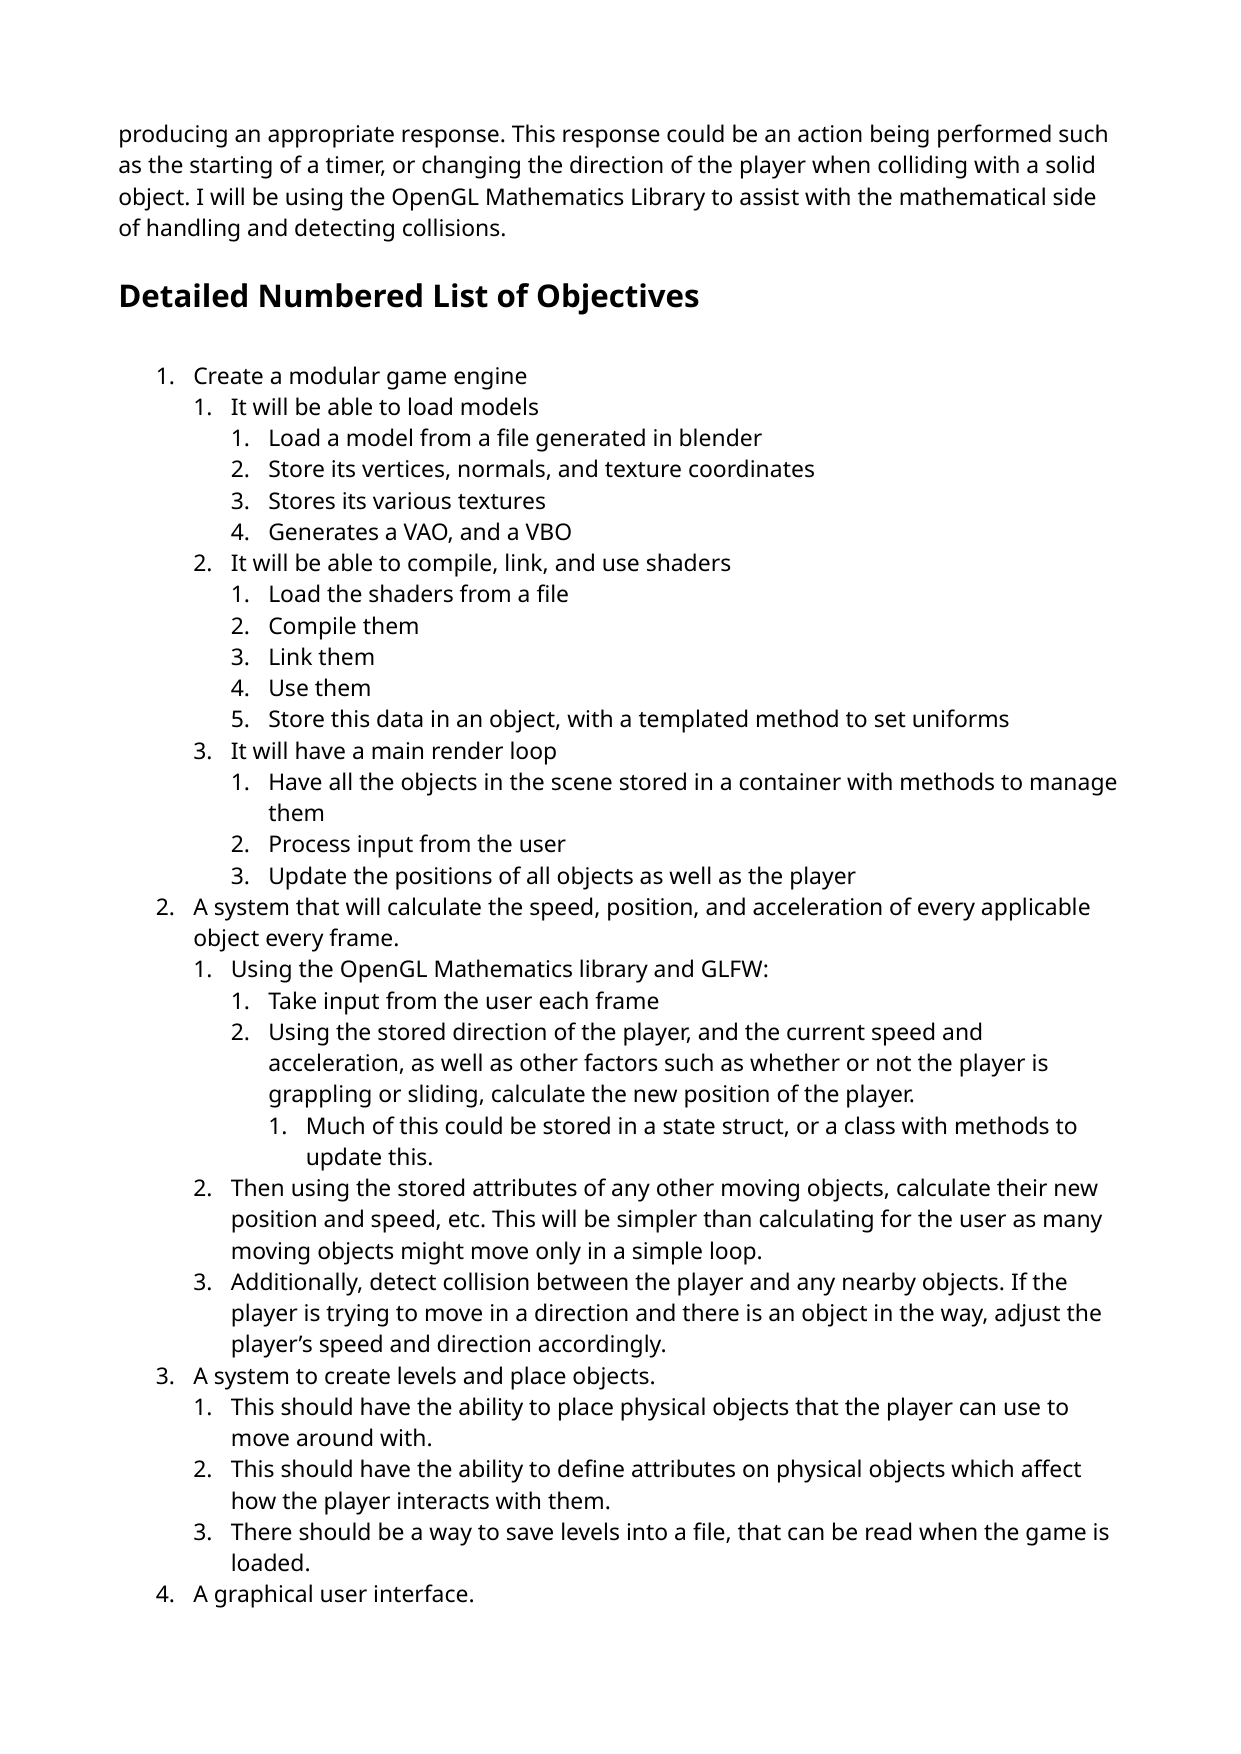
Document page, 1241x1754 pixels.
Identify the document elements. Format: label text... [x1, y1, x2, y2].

list Generates a VAO, and a VBO [231, 516, 1122, 547]
list A system that will calculate the speed, position, and acceleration of every applicable object every frame. [156, 891, 1122, 953]
list Store this data in an object, with a templated method to set uniforms [231, 703, 1122, 734]
list It will be able to load models [193, 391, 1122, 422]
list Using the OpenGL Mathematics library and GLFW: [193, 953, 1122, 984]
list Load the shaders from a file [231, 578, 1122, 609]
list Much of this could be stored in a state struct, or a class with methods to update this. [268, 1109, 1122, 1172]
list This should have the ability to place physical objects that the player can use to move around with. [193, 1391, 1122, 1453]
text Detailed Numbered List of Objectives [118, 274, 1122, 317]
list Then using the stored attributes of any other moving objects, calculate their new position and speed, etc. This will be simpler than calculating for the user as many moving objects might move only in a simple loop. [193, 1172, 1122, 1266]
list It will be able to compile, link, and use shaders [193, 547, 1122, 578]
list Process input from the user [231, 828, 1122, 859]
list Store its vertices, normals, and texture coordinates [231, 453, 1122, 484]
list Load a model from a file generated in blender [231, 422, 1122, 453]
list Link them [231, 641, 1122, 672]
list Have all the objects in the scene stored in a container with methods to manage them [231, 766, 1122, 828]
list A system to create levels and place objects. [156, 1359, 1122, 1391]
list Compile them [231, 609, 1122, 641]
list Update the positions of all objects as well as the player [231, 859, 1122, 891]
list Using the stored direction of the player, and the current speed and acceleration, as well as other factors such as whether or not the player is grappling or sliding, calculate the new position of the player. [231, 1016, 1122, 1109]
list It will have a main render loop [193, 734, 1122, 766]
list Create a modular game engine [156, 359, 1122, 391]
list There should be a way to save levels into a file, that can be read when the game is loaded. [193, 1516, 1122, 1578]
list A graphical user interface. [156, 1578, 1122, 1609]
list Take input from the user each frame [231, 984, 1122, 1016]
text producing an appropriate response. This response could be an action being performed such as the starting of a timer, or changing the direction of the player when colliding with a solid object. I will be using the OpenGL Mathematics Library to assist with the mathematical side of handling and detecting collisions. [118, 118, 1122, 243]
list Stores its various textures [231, 484, 1122, 516]
list Additionally, detect collision between the player and any nearby objects. If the player is trying to move in a direction and there is an object in the way, adjust the player’s speed and direction accordingly. [193, 1266, 1122, 1359]
list Use them [231, 672, 1122, 703]
list This should have the ability to define attributes on physical objects which affect how the player interacts with them. [193, 1453, 1122, 1516]
